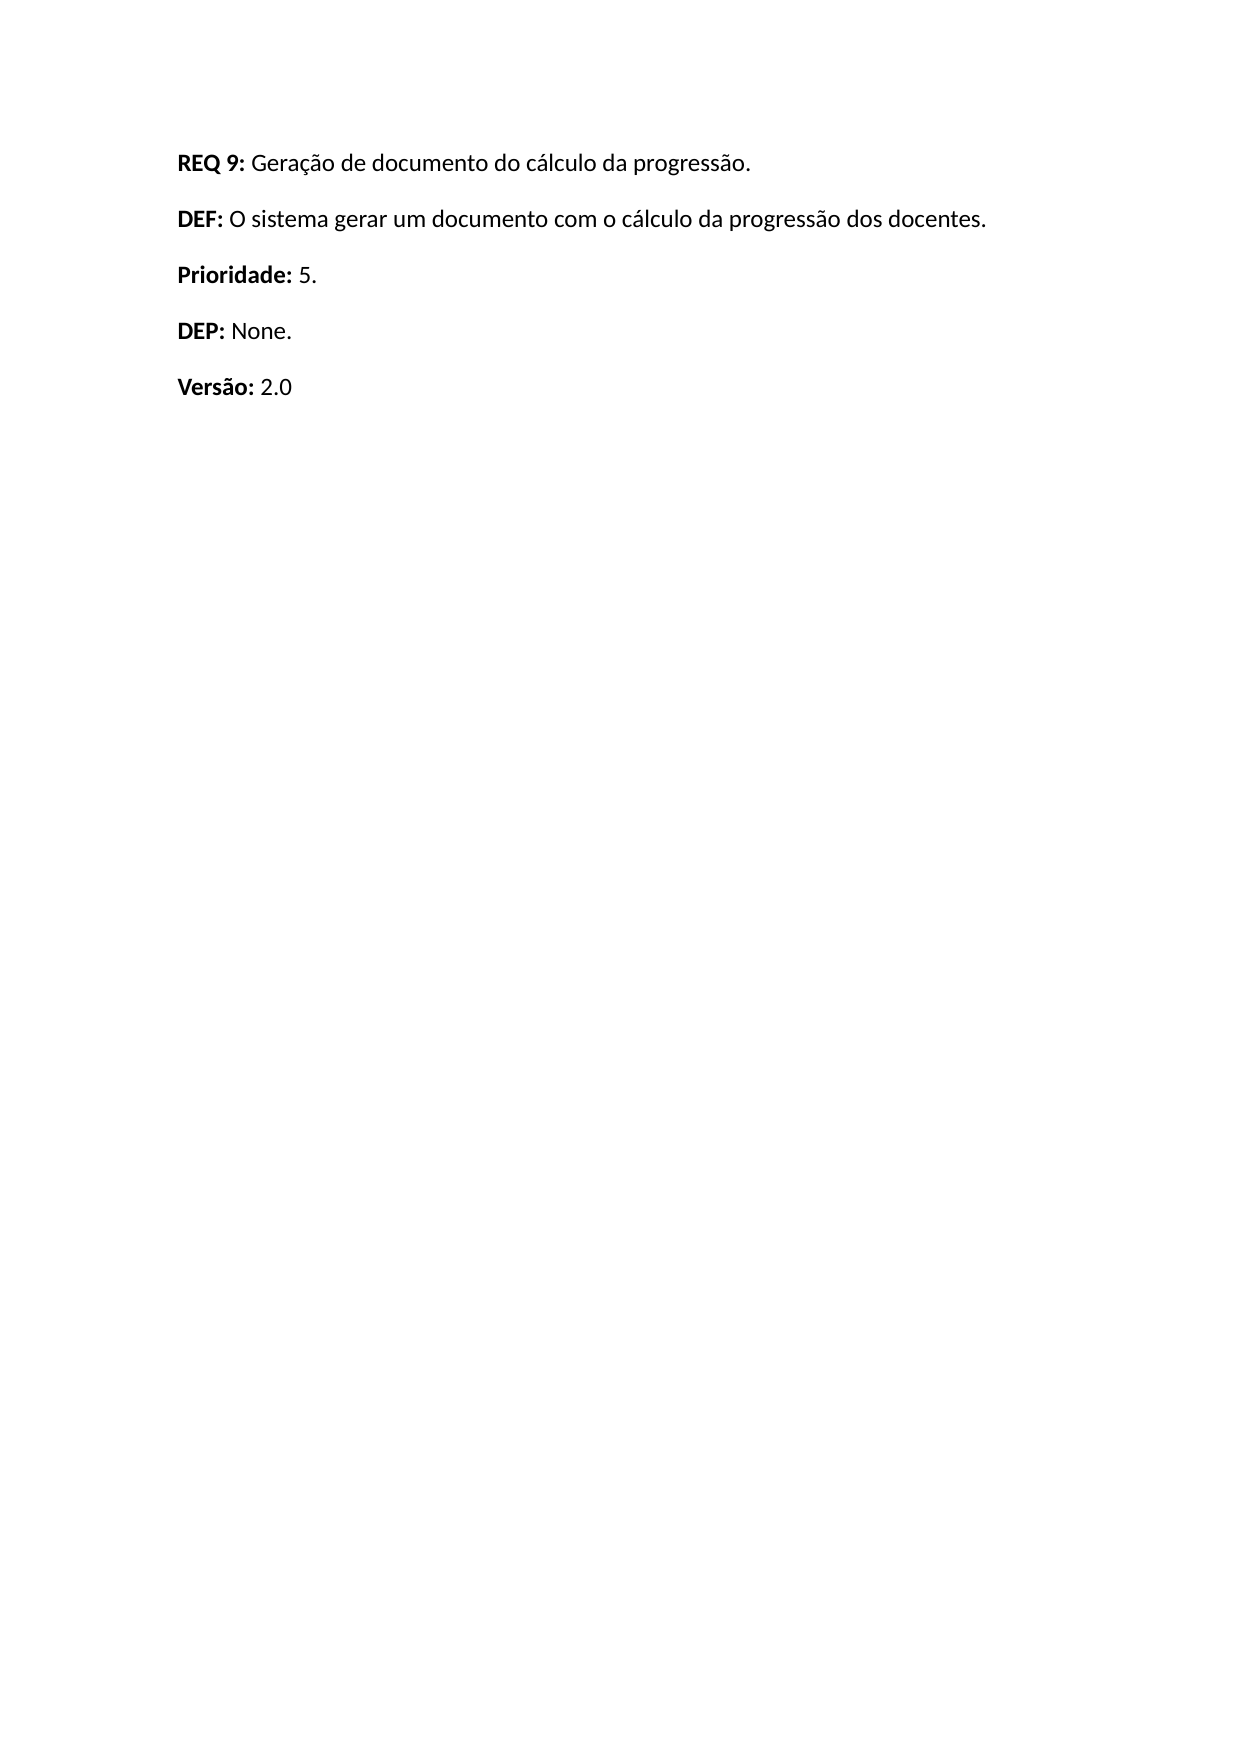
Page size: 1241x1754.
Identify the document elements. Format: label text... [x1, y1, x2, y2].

text Versão: 2.0 [177, 371, 1063, 401]
text REQ 9: Geração de documento do cálculo da progressão. [177, 148, 1063, 178]
text DEP: None. [177, 315, 1063, 346]
text Prioridade: 5. [177, 259, 1063, 290]
text DEF: O sistema gerar um documento com o cálculo da progressão dos docentes. [177, 203, 1063, 234]
